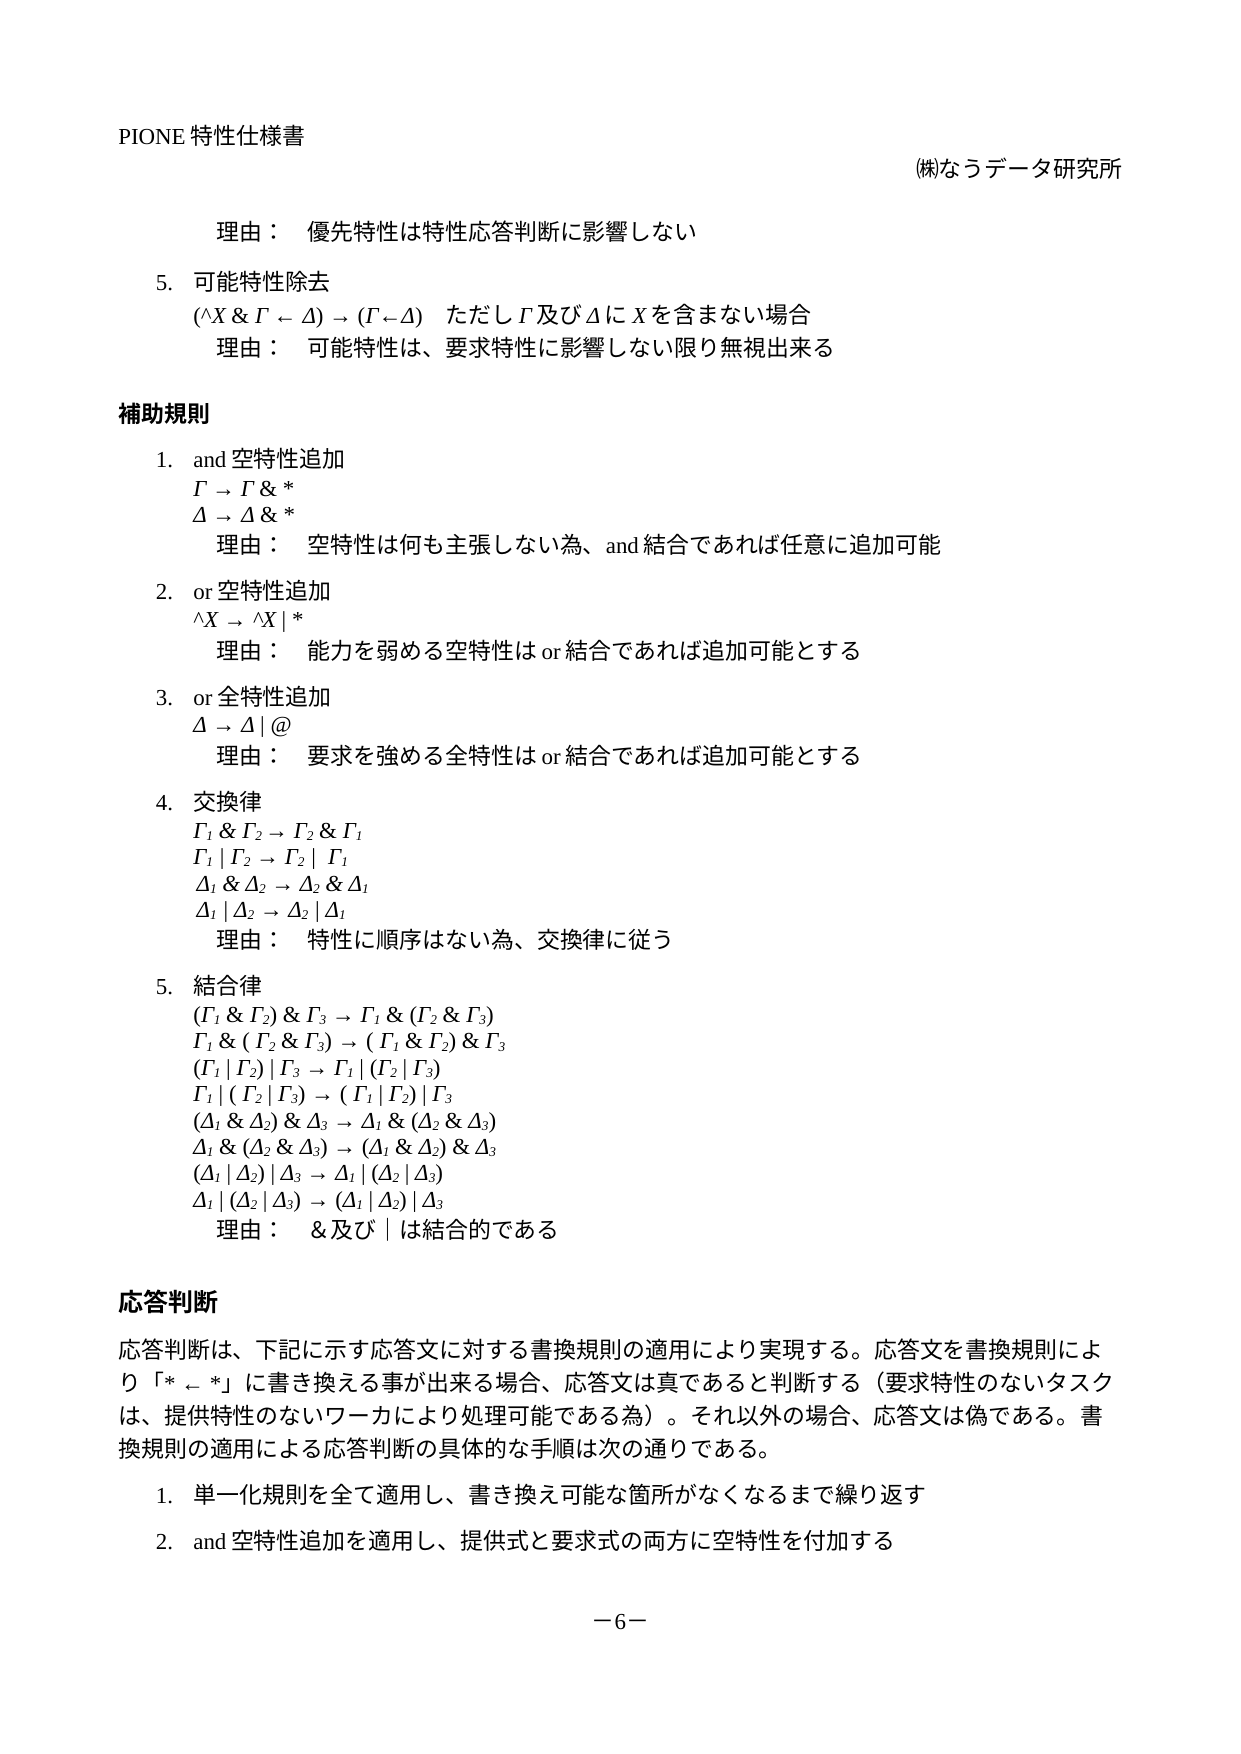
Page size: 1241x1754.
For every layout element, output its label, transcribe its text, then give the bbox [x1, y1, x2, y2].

subtitle 応答判断 [118, 1283, 1122, 1319]
list 交換律 Γ1 & Γ2 → Γ2 & Γ1 Γ1 | Γ2 → Γ2 | Γ1 Δ1 & Δ2 → Δ2 & Δ1 Δ1 | Δ2 → Δ2 | Δ1 理由： 特性に順序はない為、交換律に従う [156, 784, 1122, 956]
subtitle 補助規則 [118, 396, 1122, 429]
list and空特性追加を適用し、提供式と要求式の両方に空特性を付加する [156, 1523, 1122, 1556]
list 可能特性除去 (^X & Γ ← Δ) → (Γ←Δ) ただしΓ及びΔにXを含まない場合 理由： 可能特性は、要求特性に影響しない限り無視出来る [156, 263, 1122, 363]
list 結合律 (Γ1 & Γ2) & Γ3 → Γ1 & (Γ2 & Γ3) Γ1 & ( Γ2 & Γ3) → ( Γ1 & Γ2) & Γ3 (Γ1 | Γ2) | Γ3 → Γ1 | (Γ2 | Γ3) Γ1 | ( Γ2 | Γ3) → ( Γ1 | Γ2) | Γ3 (Δ1 & Δ2) & Δ3 → Δ1 & (Δ2 & Δ3) Δ1 & (Δ2 & Δ3) → (Δ1 & Δ2) & Δ3 (Δ1 | Δ2) | Δ3 → Δ1 | (Δ2 | Δ3) Δ1 | (Δ2 | Δ3) → (Δ1 | Δ2) | Δ3 理由： ＆及び｜は結合的である [156, 968, 1122, 1245]
list or空特性追加 ^X → ^X | * 理由： 能力を弱める空特性はor結合であれば追加可能とする [156, 573, 1122, 666]
list 理由： 優先特性は特性応答判断に影響しない [156, 214, 1122, 247]
text 応答判断は、下記に示す応答文に対する書換規則の適用により実現する。応答文を書換規則により「* ← *」に書き換える事が出来る場合、応答文は真であると判断する（要求特性のないタスクは、提供特性のないワーカにより処理可能である為）。それ以外の場合、応答文は偽である。書換規則の適用による応答判断の具体的な手順は次の通りである。 [118, 1332, 1122, 1464]
list and空特性追加 Γ → Γ & * Δ → Δ & * 理由： 空特性は何も主張しない為、and結合であれば任意に追加可能 [156, 441, 1122, 561]
list or全特性追加 Δ → Δ | @ 理由： 要求を強める全特性はor結合であれば追加可能とする [156, 678, 1122, 771]
list 単一化規則を全て適用し、書き換え可能な箇所がなくなるまで繰り返す [156, 1477, 1122, 1510]
